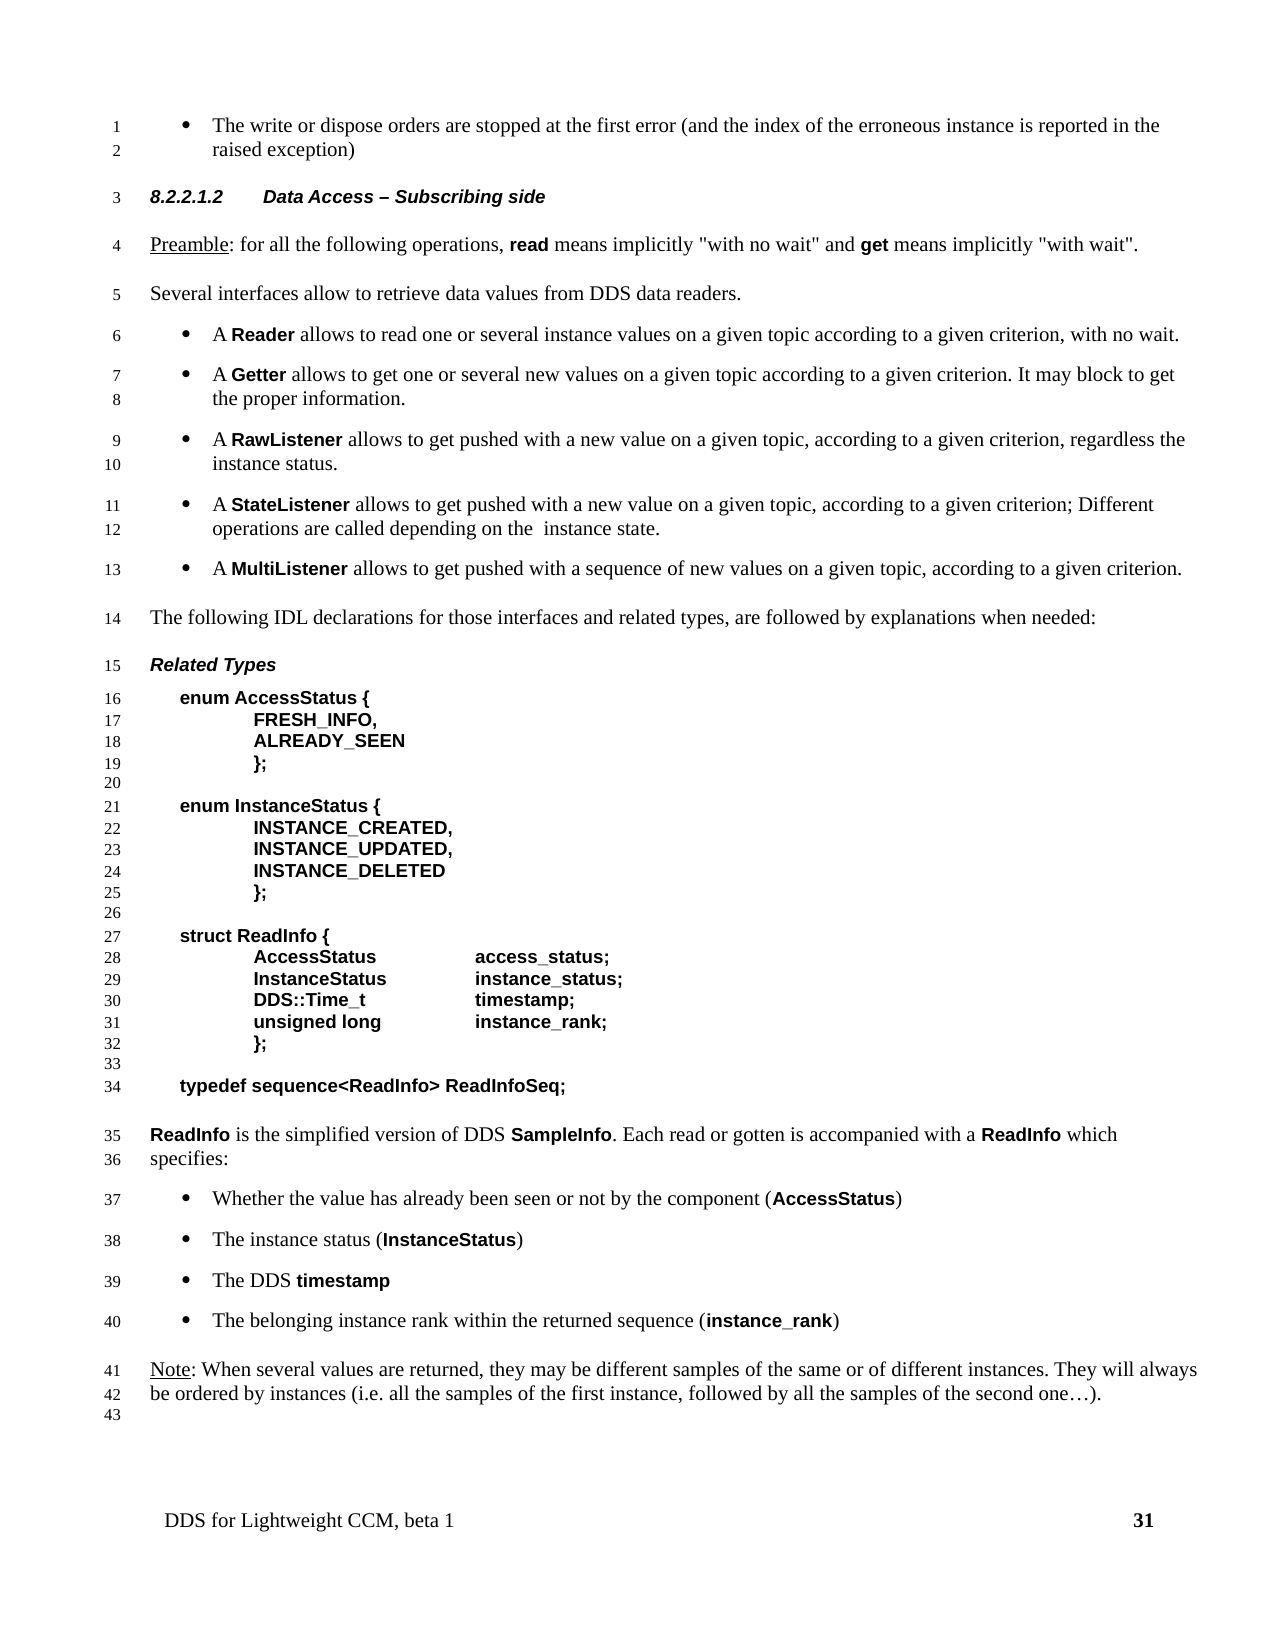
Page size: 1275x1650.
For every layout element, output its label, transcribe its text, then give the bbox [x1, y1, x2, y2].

list Whether the value has already been seen or not by the component (AccessStatus) [182, 1186, 1200, 1210]
list The DDS timestamp [182, 1268, 1200, 1292]
text AccessStatus access_status; [179, 946, 1200, 967]
text InstanceStatus instance_status; [179, 967, 1200, 989]
list A RawListener allows to get pushed with a new value on a given topic, according to a given criterion, regardless the instance status. [182, 427, 1200, 475]
text INSTANCE_UPDATED, [179, 838, 1200, 860]
text enum InstanceStatus { [179, 795, 1200, 817]
list The instance status (InstanceStatus) [182, 1227, 1200, 1251]
text }; [179, 881, 1200, 903]
text ALREADY_SEEN [179, 730, 1200, 752]
subtitle Data Access – Subscribing side [150, 186, 1200, 207]
list A Reader allows to read one or several instance values on a given topic according to a given criterion, with no wait. [182, 321, 1200, 346]
text DDS::Time_t timestamp; [179, 989, 1200, 1011]
text struct ReadInfo { [179, 924, 1200, 946]
text ReadInfo is the simplified version of DDS SampleInfo. Each read or gotten is accompanied with a ReadInfo which specifies: [150, 1122, 1200, 1170]
text typedef sequence<ReadInfo> ReadInfoSeq; [179, 1075, 1200, 1097]
text }; [179, 1032, 1200, 1054]
text Preamble: for all the following operations, read means implicitly "with no wait" and get means implicitly "with wait". [150, 232, 1200, 256]
list The belonging instance rank within the returned sequence (instance_rank) [182, 1308, 1200, 1332]
list The write or dispose orders are stopped at the first error (and the index of the erroneous instance is reported in the raised exception) [182, 112, 1200, 161]
text INSTANCE_CREATED, [179, 817, 1200, 838]
text Several interfaces allow to retrieve data values from DDS data readers. [150, 281, 1200, 305]
list A Getter allows to get one or several new values on a given topic according to a given criterion. It may block to get the proper information. [182, 362, 1200, 410]
list A StateListener allows to get pushed with a new value on a given topic, according to a given criterion; Different operations are called depending on the instance state. [182, 491, 1200, 539]
subtitle Related Types [150, 654, 1200, 675]
text FRESH_INFO, [179, 709, 1200, 730]
text unsigned long instance_rank; [179, 1011, 1200, 1032]
text enum AccessStatus { [179, 687, 1200, 709]
text The following IDL declarations for those interfaces and related types, are followed by explanations when needed: [150, 605, 1200, 629]
list A MultiListener allows to get pushed with a sequence of new values on a given topic, according to a given criterion. [182, 556, 1200, 580]
text INSTANCE_DELETED [179, 860, 1200, 881]
text Note: When several values are returned, they may be different samples of the same or of different instances. They will always be ordered by instances (i.e. all the samples of the first instance, followed by all the samples of the second one…). [150, 1357, 1200, 1405]
text }; [179, 752, 1200, 773]
